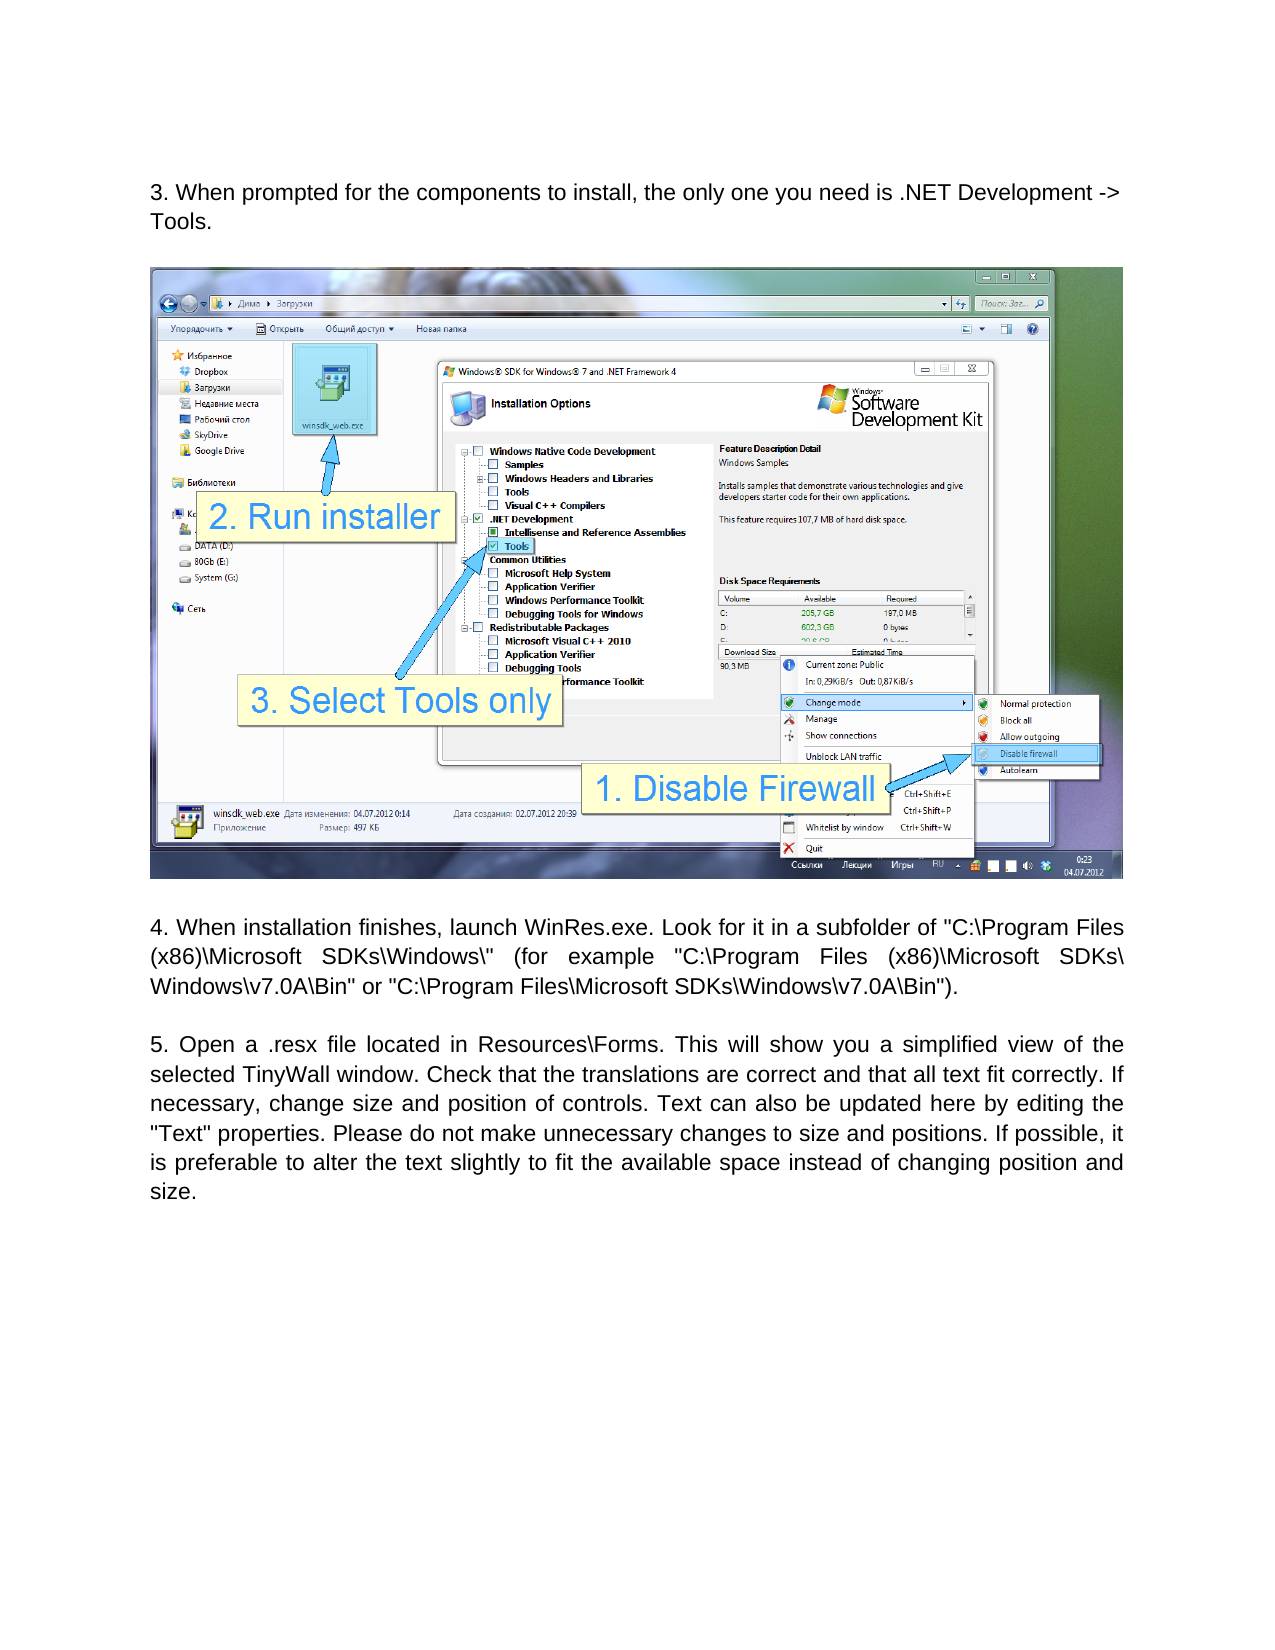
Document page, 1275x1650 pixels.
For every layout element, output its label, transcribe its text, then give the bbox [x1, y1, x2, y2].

picture [150, 267, 1125, 882]
text 3. When prompted for the components to install, the only one you need is .NET Development -> Tools. [150, 179, 1125, 234]
text 4. When installation finishes, launch WinRes.exe. Look for it in a subfolder of "C:\Program Files (x86)\Microsoft SDKs\Windows\" (for example "C:\Program Files (x86)\Microsoft SDKs\Windows\v7.0A\Bin" or "C:\Program Files\Microsoft SDKs\Windows\v7.0A\Bin"). [150, 915, 1125, 999]
text 5. Open a .resx file located in Resources\Forms. This will show you a simplified view of the selected TinyWall window. Check that the translations are correct and that all text fit correctly. If necessary, change size and position of controls. Text can also be updated here by editing the "Text" properties. Please do not make unnecessary changes to size and positions. If possible, it is preferable to alter the text slightly to fit the available space instead of changing position and size. [150, 1032, 1125, 1205]
